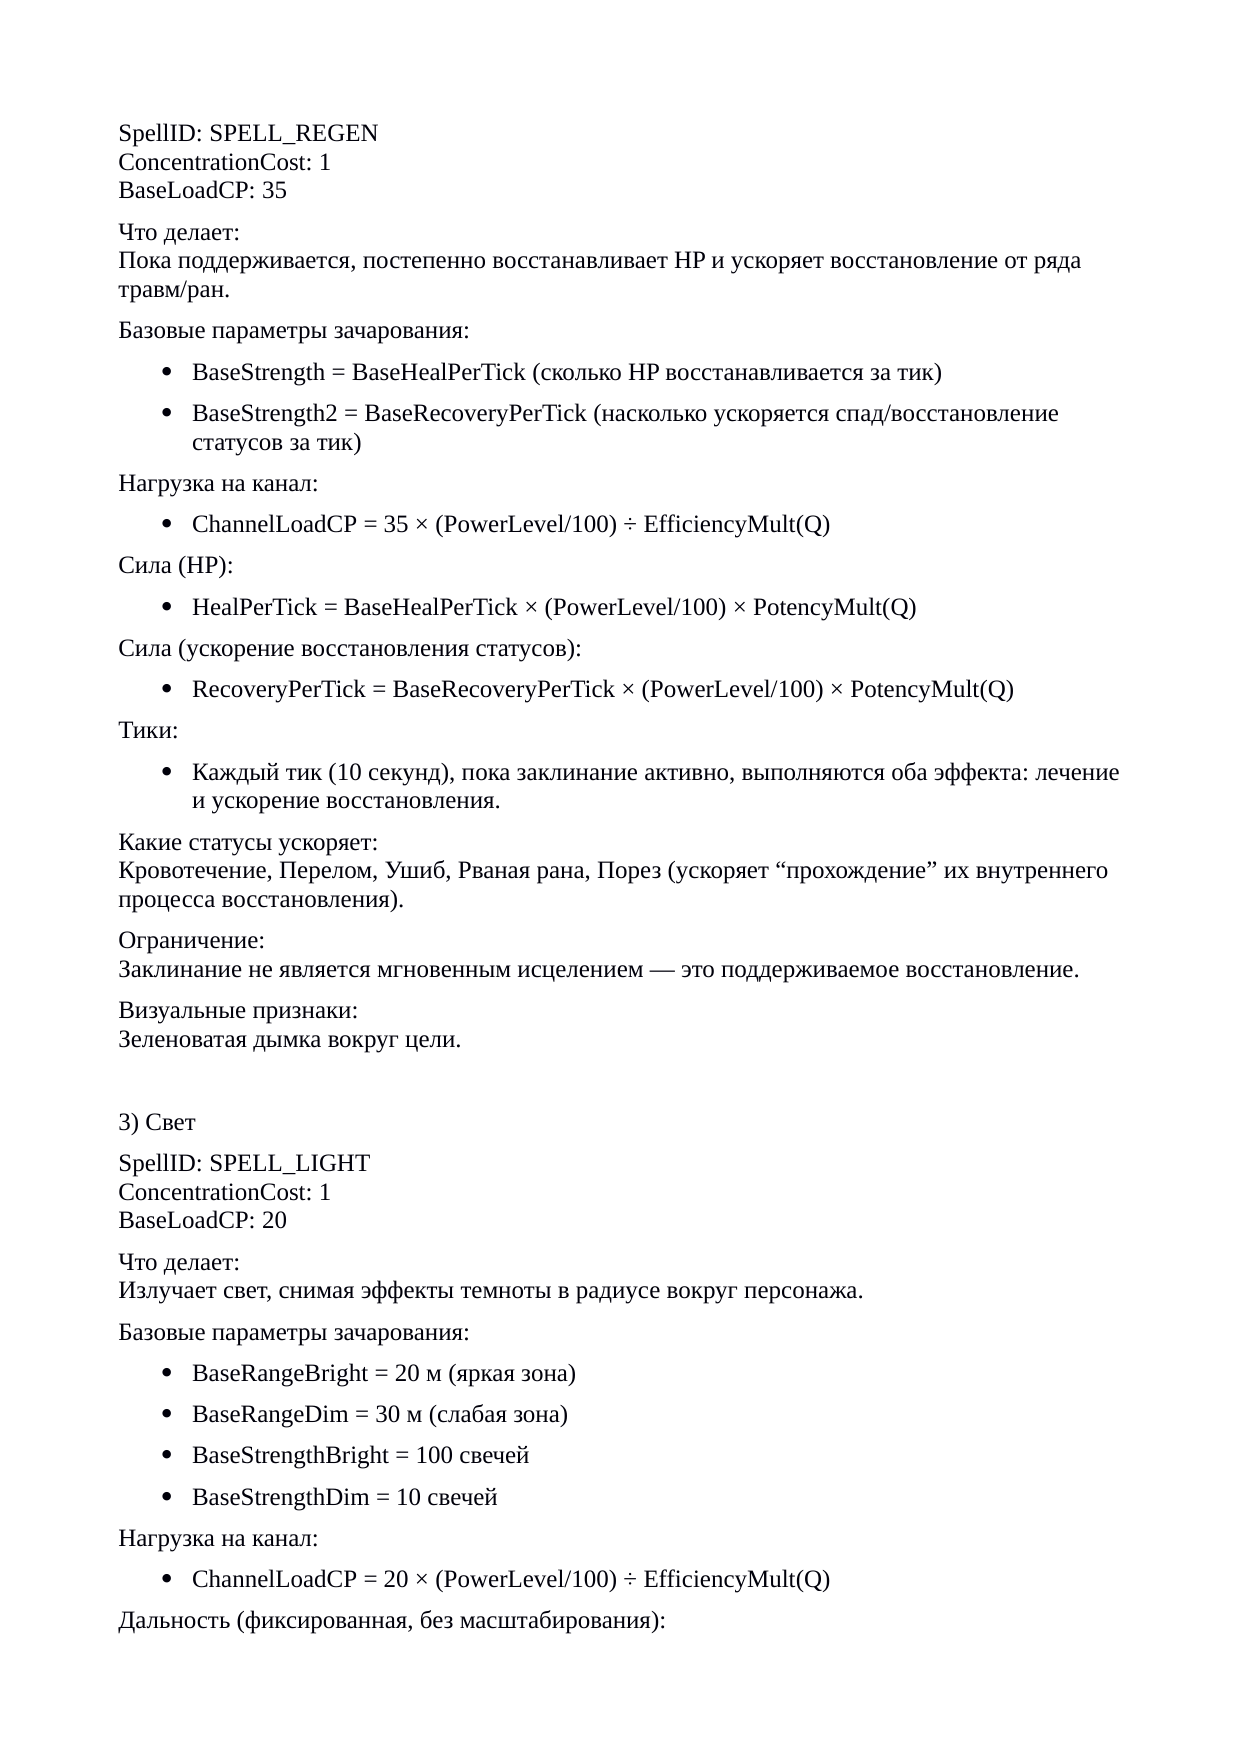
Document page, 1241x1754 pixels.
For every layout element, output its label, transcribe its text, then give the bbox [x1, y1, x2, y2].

text Визуальные признаки: Зеленоватая дымка вокруг цели. [118, 996, 1122, 1053]
list ChannelLoadCP = 35 × (PowerLevel/100) ÷ EfficiencyMult(Q) [162, 509, 1122, 538]
list BaseStrengthDim = 10 свечей [162, 1482, 1122, 1511]
list Каждый тик (10 секунд), пока заклинание активно, выполняются оба эффекта: лечение и ускорение восстановления. [162, 757, 1122, 814]
text Сила (HP): [118, 551, 1122, 579]
list BaseStrength = BaseHealPerTick (сколько HP восстанавливается за тик) [162, 357, 1122, 386]
list BaseStrength2 = BaseRecoveryPerTick (насколько ускоряется спад/восстановление статусов за тик) [162, 398, 1122, 456]
text Какие статусы ускоряет: Кровотечение, Перелом, Ушиб, Рваная рана, Порез (ускоряет “прохождение” их внутреннего процесса восстановления). [118, 827, 1122, 913]
text Базовые параметры зачарования: [118, 1317, 1122, 1346]
text SpellID: SPELL_LIGHT ConcentrationCost: 1 BaseLoadCP: 20 [118, 1148, 1122, 1234]
text Что делает: Пока поддерживается, постепенно восстанавливает HP и ускоряет восстановление от ряда травм/ран. [118, 217, 1122, 303]
text Ограничение: Заклинание не является мгновенным исцелением — это поддерживаемое восстановление. [118, 926, 1122, 983]
text Нагрузка на канал: [118, 468, 1122, 497]
list BaseRangeDim = 30 м (слабая зона) [162, 1399, 1122, 1428]
text Базовые параметры зачарования: [118, 316, 1122, 344]
text 3) Свет [118, 1107, 1122, 1136]
list BaseStrengthBright = 100 свечей [162, 1441, 1122, 1469]
text Что делает: Излучает свет, снимая эффекты темноты в радиусе вокруг персонажа. [118, 1247, 1122, 1304]
text Сила (ускорение восстановления статусов): [118, 633, 1122, 662]
list HealPerTick = BaseHealPerTick × (PowerLevel/100) × PotencyMult(Q) [162, 592, 1122, 621]
list RecoveryPerTick = BaseRecoveryPerTick × (PowerLevel/100) × PotencyMult(Q) [162, 674, 1122, 703]
text Дальность (фиксированная, без масштабирования): [118, 1606, 1122, 1634]
text SpellID: SPELL_REGEN ConcentrationCost: 1 BaseLoadCP: 35 [118, 118, 1122, 204]
list ChannelLoadCP = 20 × (PowerLevel/100) ÷ EfficiencyMult(Q) [162, 1564, 1122, 1593]
text Нагрузка на канал: [118, 1523, 1122, 1552]
text Тики: [118, 716, 1122, 744]
list BaseRangeBright = 20 м (яркая зона) [162, 1358, 1122, 1387]
